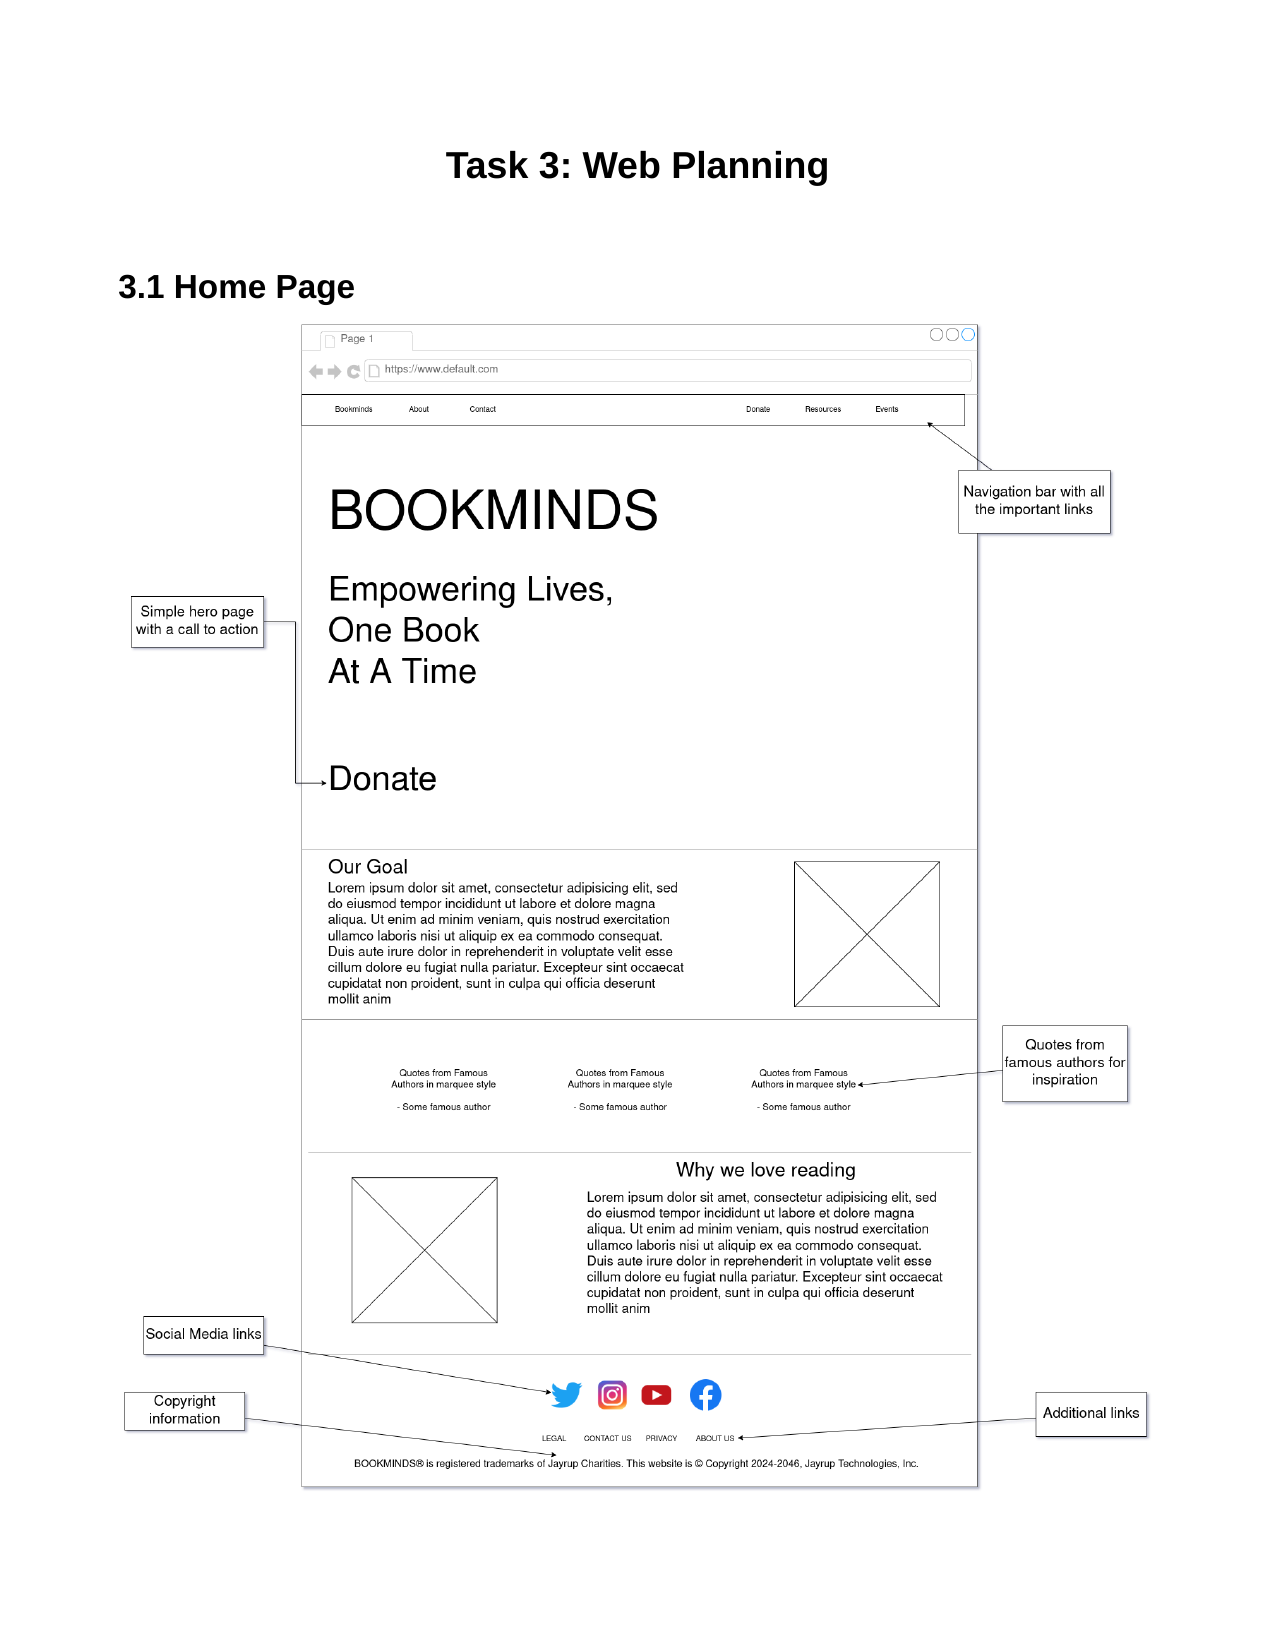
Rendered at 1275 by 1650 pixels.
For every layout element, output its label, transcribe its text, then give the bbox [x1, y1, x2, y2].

picture [118, 318, 1157, 1497]
subtitle 3.1 Home Page [118, 267, 1157, 306]
subtitle Task 3: Web Planning [118, 143, 1157, 186]
